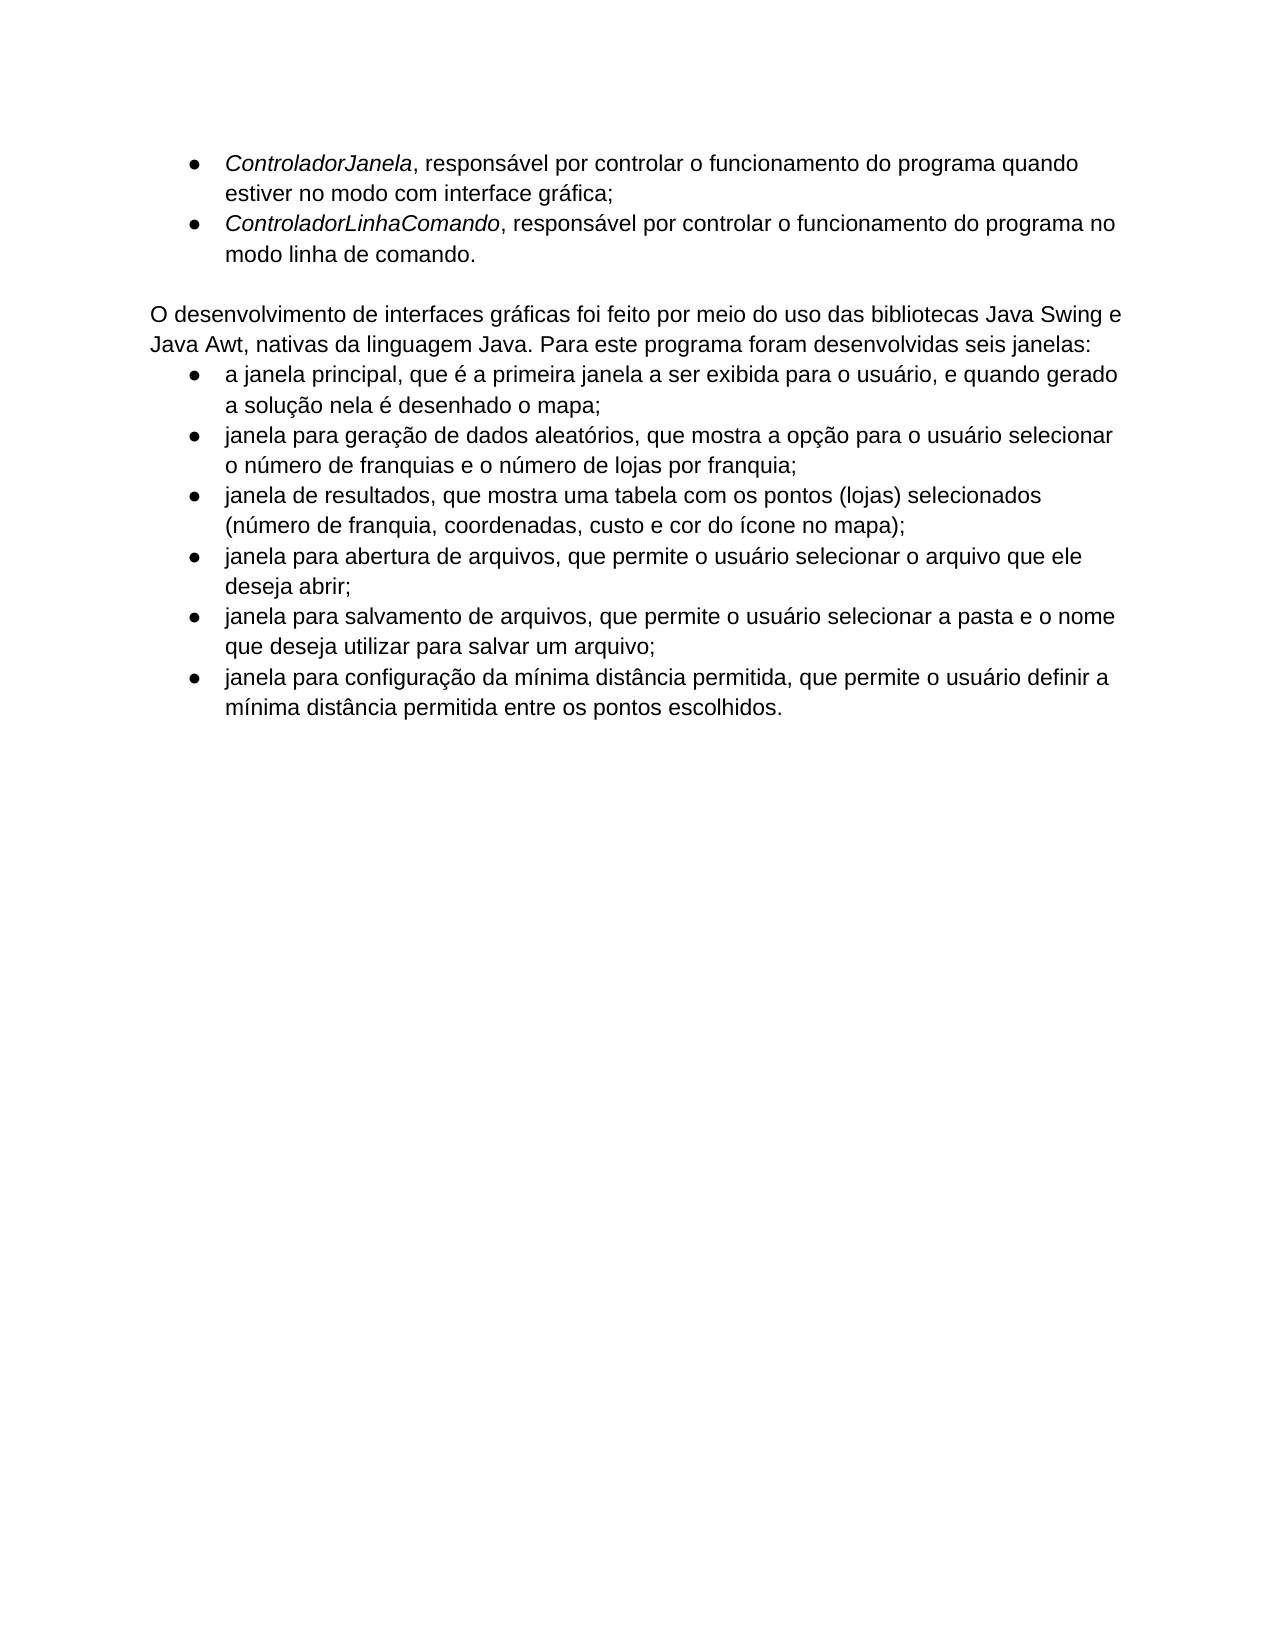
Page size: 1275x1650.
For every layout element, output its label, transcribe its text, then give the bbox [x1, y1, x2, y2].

text O desenvolvimento de interfaces gráficas foi feito por meio do uso das bibliotecas Java Swing e Java Awt, nativas da linguagem Java. Para este programa foram desenvolvidas seis janelas: [150, 301, 1125, 358]
list ControladorJanela, responsável por controlar o funcionamento do programa quando estiver no modo com interface gráfica; [187, 150, 1125, 207]
list a janela principal, que é a primeira janela a ser exibida para o usuário, e quando gerado a solução nela é desenhado o mapa; [187, 361, 1125, 418]
list janela de resultados, que mostra uma tabela com os pontos (lojas) selecionados (número de franquia, coordenadas, custo e cor do ícone no mapa); [187, 482, 1125, 539]
list janela para geração de dados aleatórios, que mostra a opção para o usuário selecionar o número de franquias e o número de lojas por franquia; [187, 422, 1125, 478]
list ControladorLinhaComando, responsável por controlar o funcionamento do programa no modo linha de comando. [187, 210, 1125, 267]
list janela para configuração da mínima distância permitida, que permite o usuário definir a mínima distância permitida entre os pontos escolhidos. [187, 663, 1125, 720]
list janela para abertura de arquivos, que permite o usuário selecionar o arquivo que ele deseja abrir; [187, 543, 1125, 599]
list janela para salvamento de arquivos, que permite o usuário selecionar a pasta e o nome que deseja utilizar para salvar um arquivo; [187, 603, 1125, 660]
